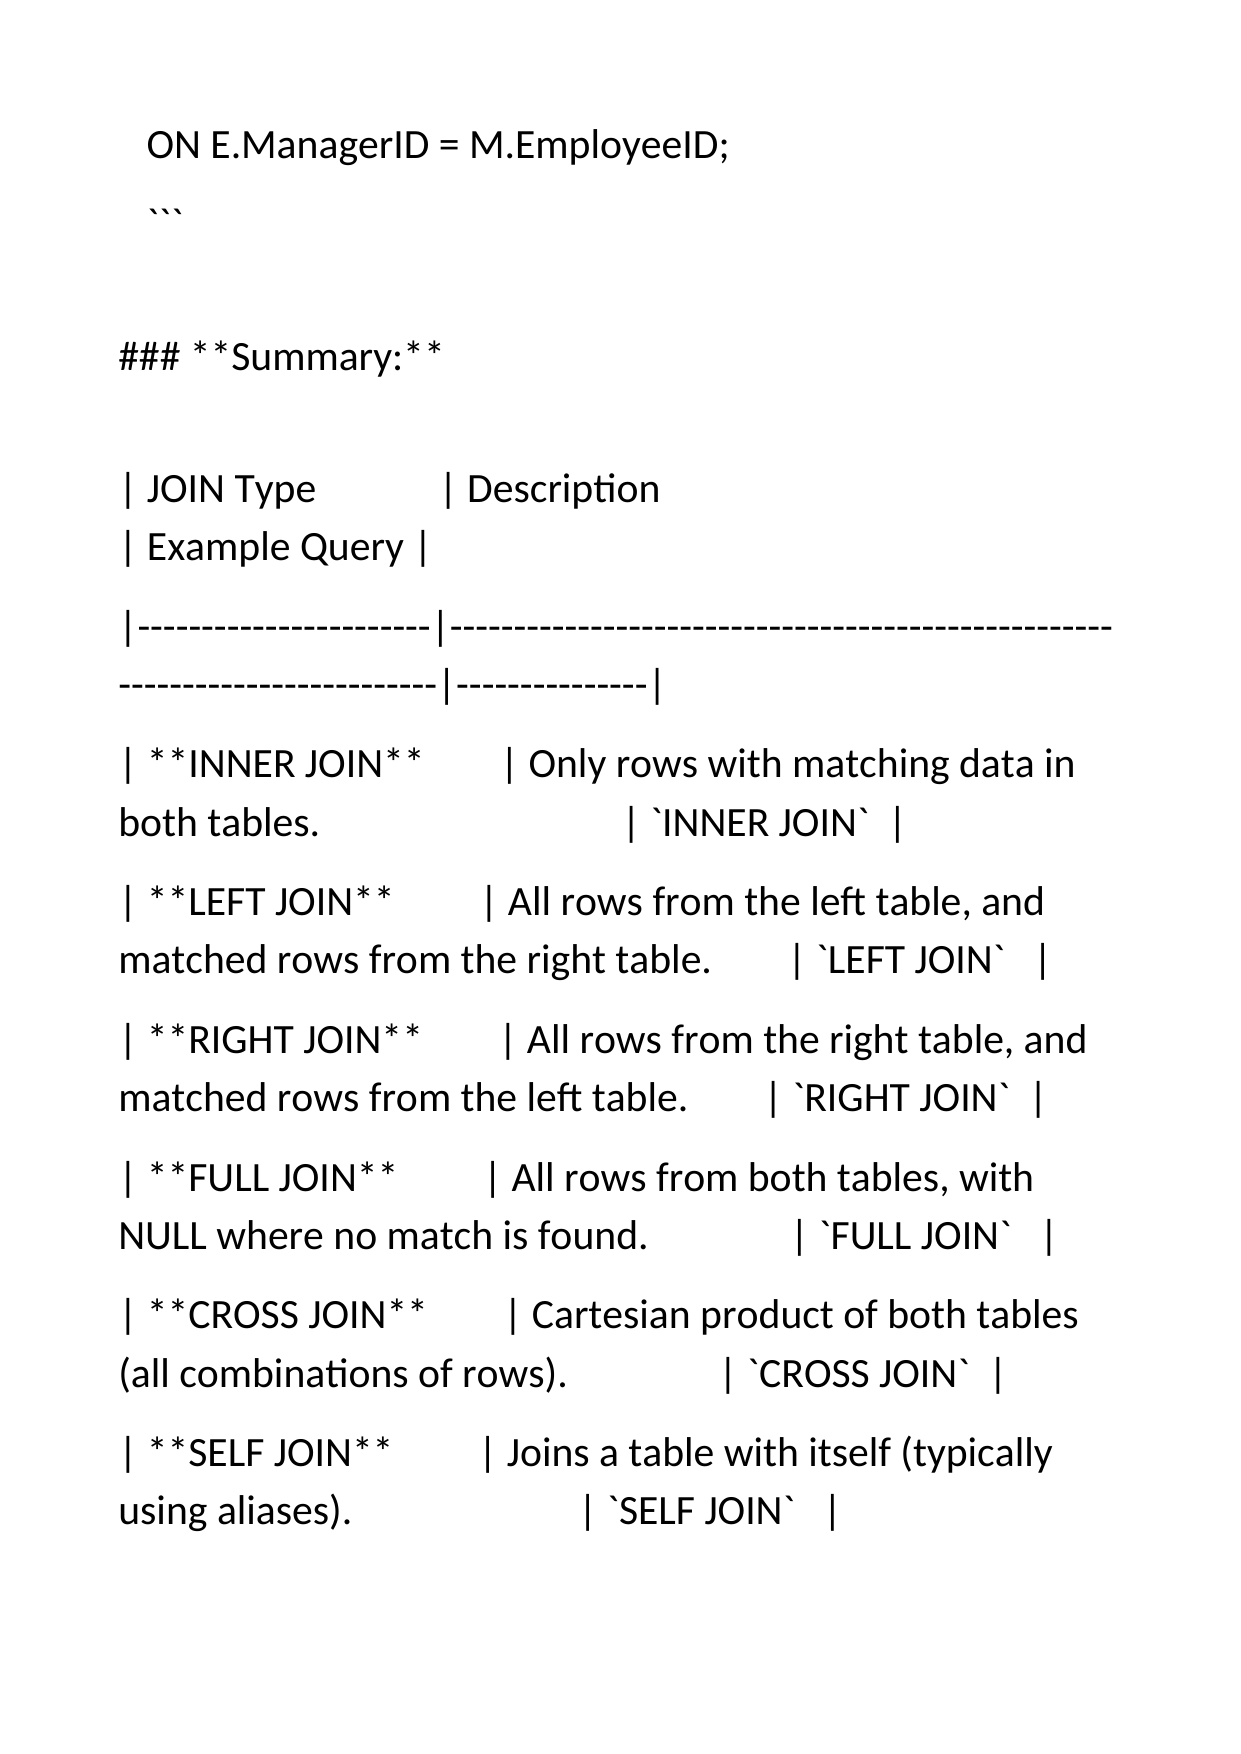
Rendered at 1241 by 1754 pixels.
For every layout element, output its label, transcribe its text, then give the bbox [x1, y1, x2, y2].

text | **FULL JOIN** | All rows from both tables, with NULL where no match is found. | `FULL JOIN` | [118, 1151, 1122, 1260]
text ### **Summary:** [118, 330, 1122, 381]
text ``` [118, 197, 1122, 248]
text | JOIN Type | Description | Example Query | [118, 462, 1122, 571]
text ON E.ManagerID = M.EmployeeID; [118, 118, 1122, 169]
text | **INNER JOIN** | Only rows with matching data in both tables. | `INNER JOIN` | [118, 737, 1122, 847]
text | **LEFT JOIN** | All rows from the left table, and matched rows from the right table. | `LEFT JOIN` | [118, 875, 1122, 984]
text | **CROSS JOIN** | Cartesian product of both tables (all combinations of rows). | `CROSS JOIN` | [118, 1288, 1122, 1397]
text | **SELF JOIN** | Joins a table with itself (typically using aliases). | `SELF JOIN` | [118, 1426, 1122, 1535]
text | **RIGHT JOIN** | All rows from the right table, and matched rows from the left table. | `RIGHT JOIN` | [118, 1013, 1122, 1122]
text |-----------------------|-----------------------------------------------------------------------------|---------------| [118, 600, 1122, 709]
